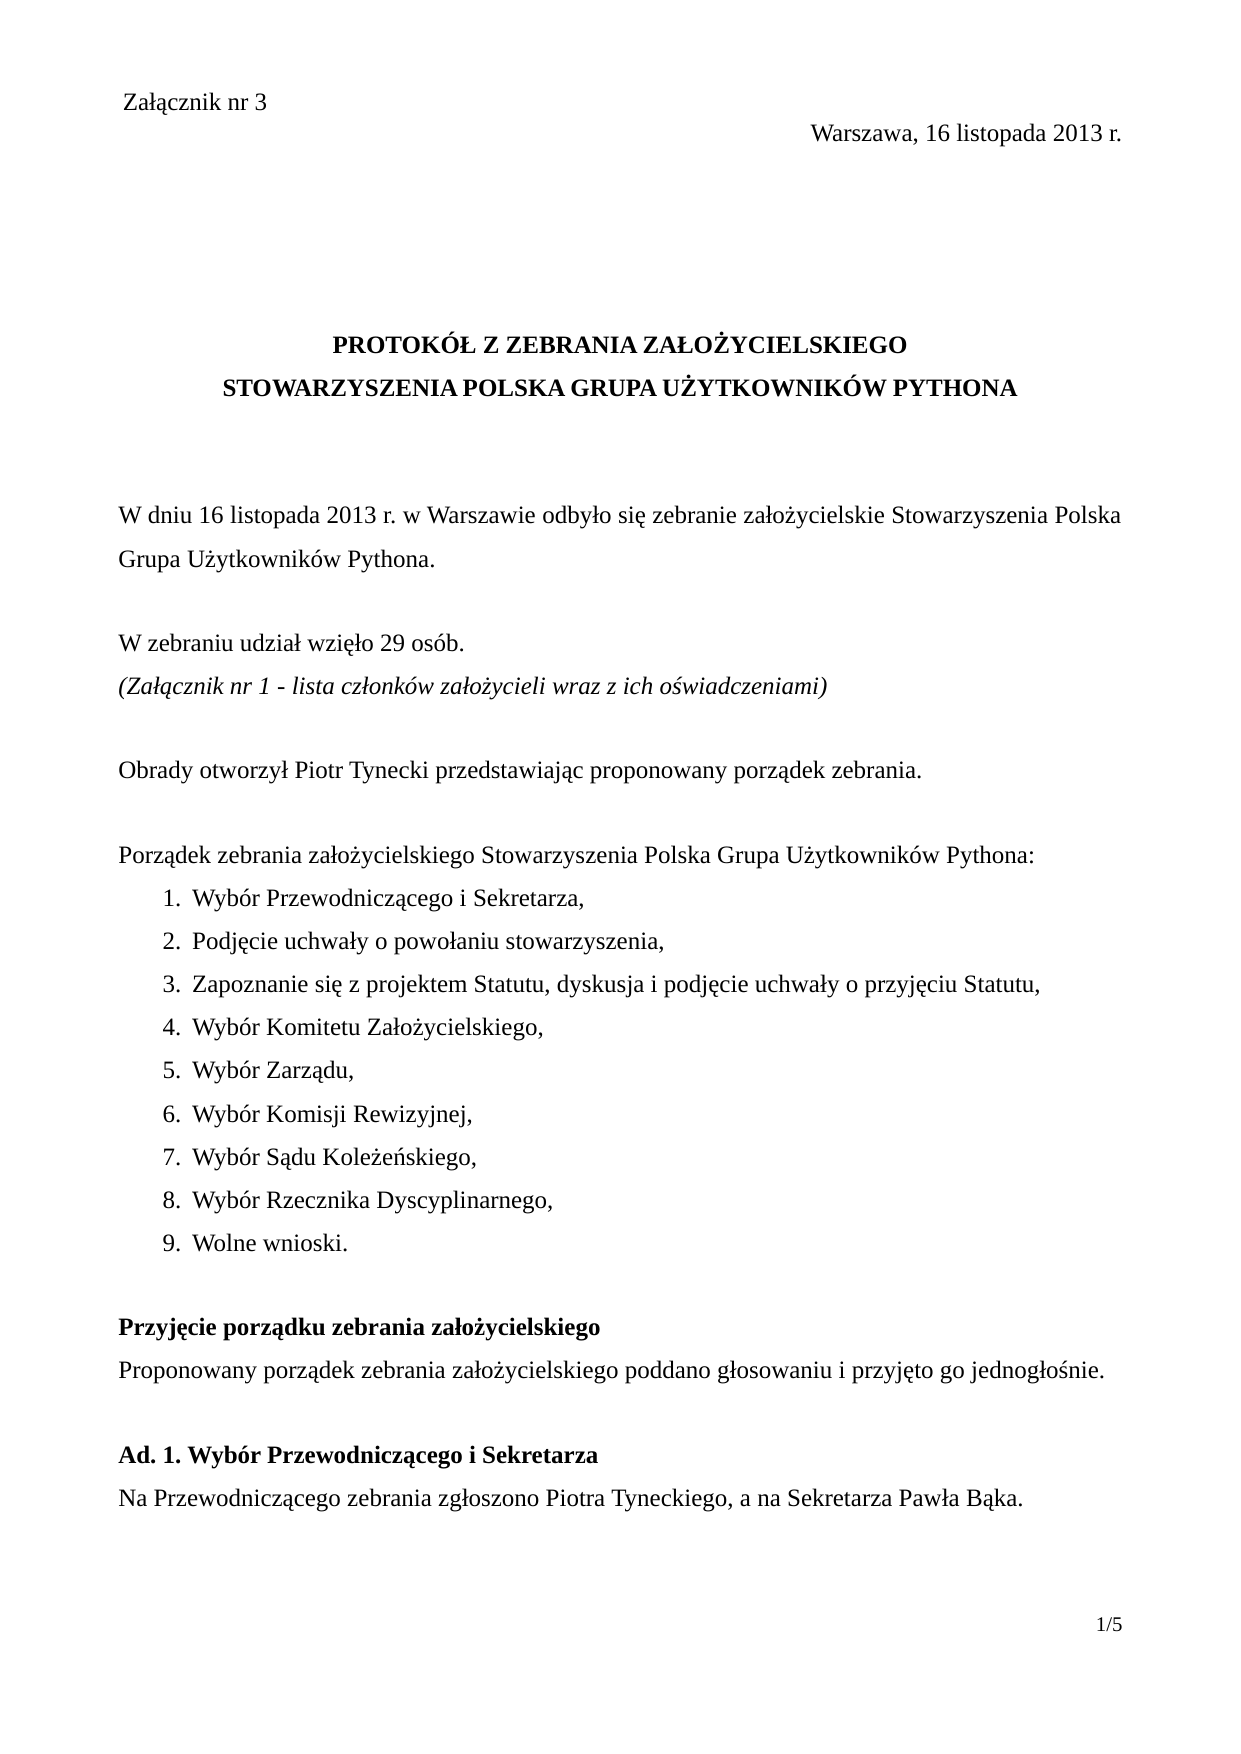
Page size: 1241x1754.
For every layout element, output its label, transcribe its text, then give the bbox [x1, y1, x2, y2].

list Wybór Komisji Rewizyjnej, [162, 1099, 1122, 1127]
text Porządek zebrania założycielskiego Stowarzyszenia Polska Grupa Użytkowników Pythona: [118, 840, 1122, 869]
text Przyjęcie porządku zebrania założycielskiego [118, 1312, 1122, 1341]
list Wybór Przewodniczącego i Sekretarza, [162, 883, 1122, 912]
text STOWARZYSZENIA POLSKA GRUPA UŻYTKOWNIKÓW PYTHONA [118, 373, 1122, 402]
list Zapoznanie się z projektem Statutu, dyskusja i podjęcie uchwały o przyjęciu Statutu, [162, 969, 1122, 998]
list Wybór Komitetu Założycielskiego, [162, 1012, 1122, 1041]
text Na Przewodniczącego zebrania zgłoszono Piotra Tyneckiego, a na Sekretarza Pawła Bąka. [118, 1483, 1122, 1512]
text Warszawa, 16 listopada 2013 r. [118, 118, 1122, 147]
text W zebraniu udział wzięło 29 osób. [118, 628, 1122, 657]
text Proponowany porządek zebrania założycielskiego poddano głosowaniu i przyjęto go jednogłośnie. [118, 1356, 1122, 1384]
list Wybór Sądu Koleżeńskiego, [162, 1142, 1122, 1171]
list Podjęcie uchwały o powołaniu stowarzyszenia, [162, 926, 1122, 955]
list Wybór Zarządu, [162, 1056, 1122, 1084]
text (Załącznik nr 1 - lista członków założycieli wraz z ich oświadczeniami) [118, 671, 1122, 700]
text Obrady otworzył Piotr Tynecki przedstawiając proponowany porządek zebrania. [118, 756, 1122, 784]
list Wybór Rzecznika Dyscyplinarnego, [162, 1185, 1122, 1214]
text PROTOKÓŁ Z ZEBRANIA ZAŁOŻYCIELSKIEGO [118, 330, 1122, 359]
text Ad. 1. Wybór Przewodniczącego i Sekretarza [118, 1440, 1122, 1469]
list Wolne wnioski. [162, 1228, 1122, 1257]
text W dniu 16 listopada 2013 r. w Warszawie odbyło się zebranie założycielskie Stowarzyszenia Polska Grupa Użytkowników Pythona. [118, 501, 1122, 572]
